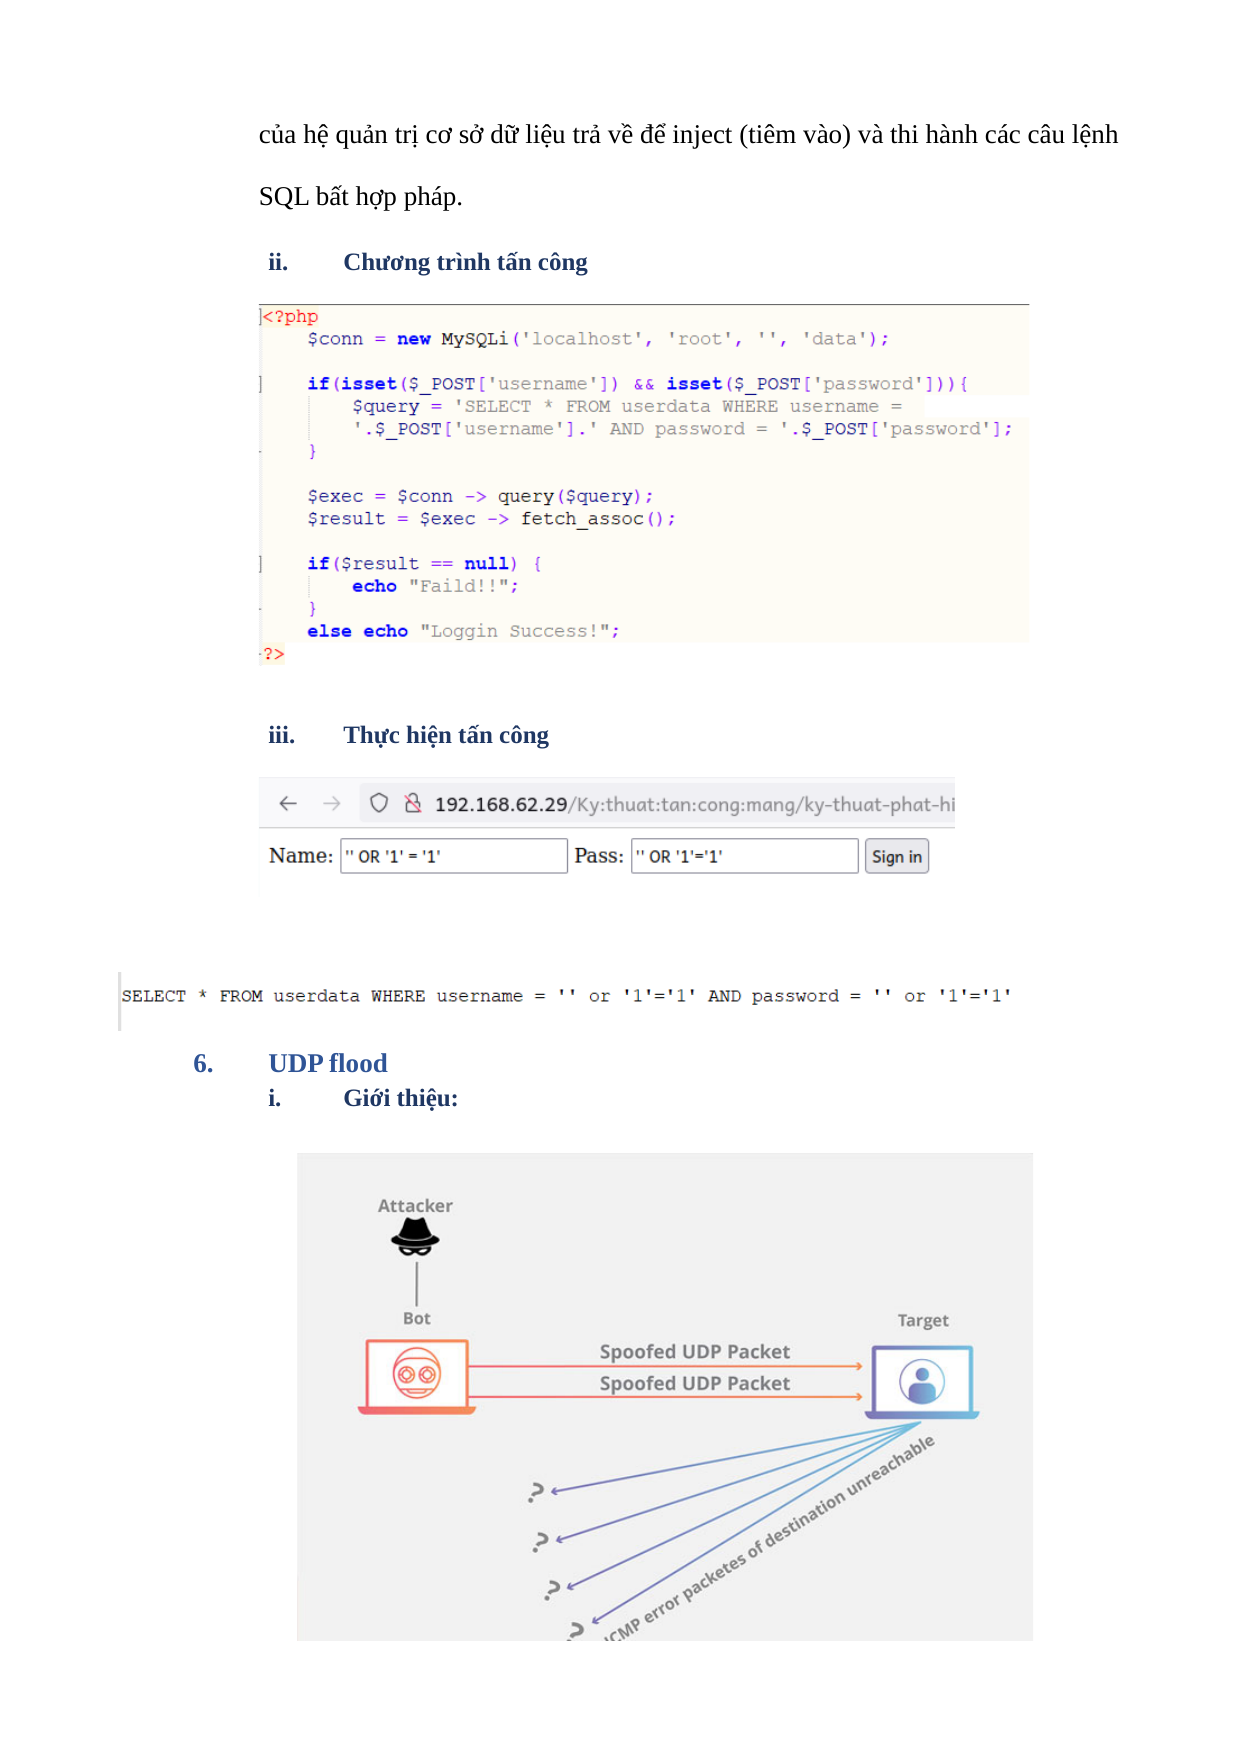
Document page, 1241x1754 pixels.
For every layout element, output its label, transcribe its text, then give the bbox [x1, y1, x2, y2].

subtitle Giới thiệu: [268, 1083, 1122, 1112]
text của hệ quản trị cơ sở dữ liệu trả về để inject (tiêm vào) và thi hành các câu lệnh SQL bất hợp pháp. [259, 118, 1122, 212]
subtitle Thực hiện tấn công [268, 720, 1122, 749]
picture [258, 304, 1030, 666]
picture [297, 1153, 1034, 1641]
subtitle UDP flood [193, 1048, 1122, 1079]
picture [258, 777, 955, 897]
subtitle Chương trình tấn công [268, 247, 1122, 276]
picture [118, 972, 1024, 1031]
